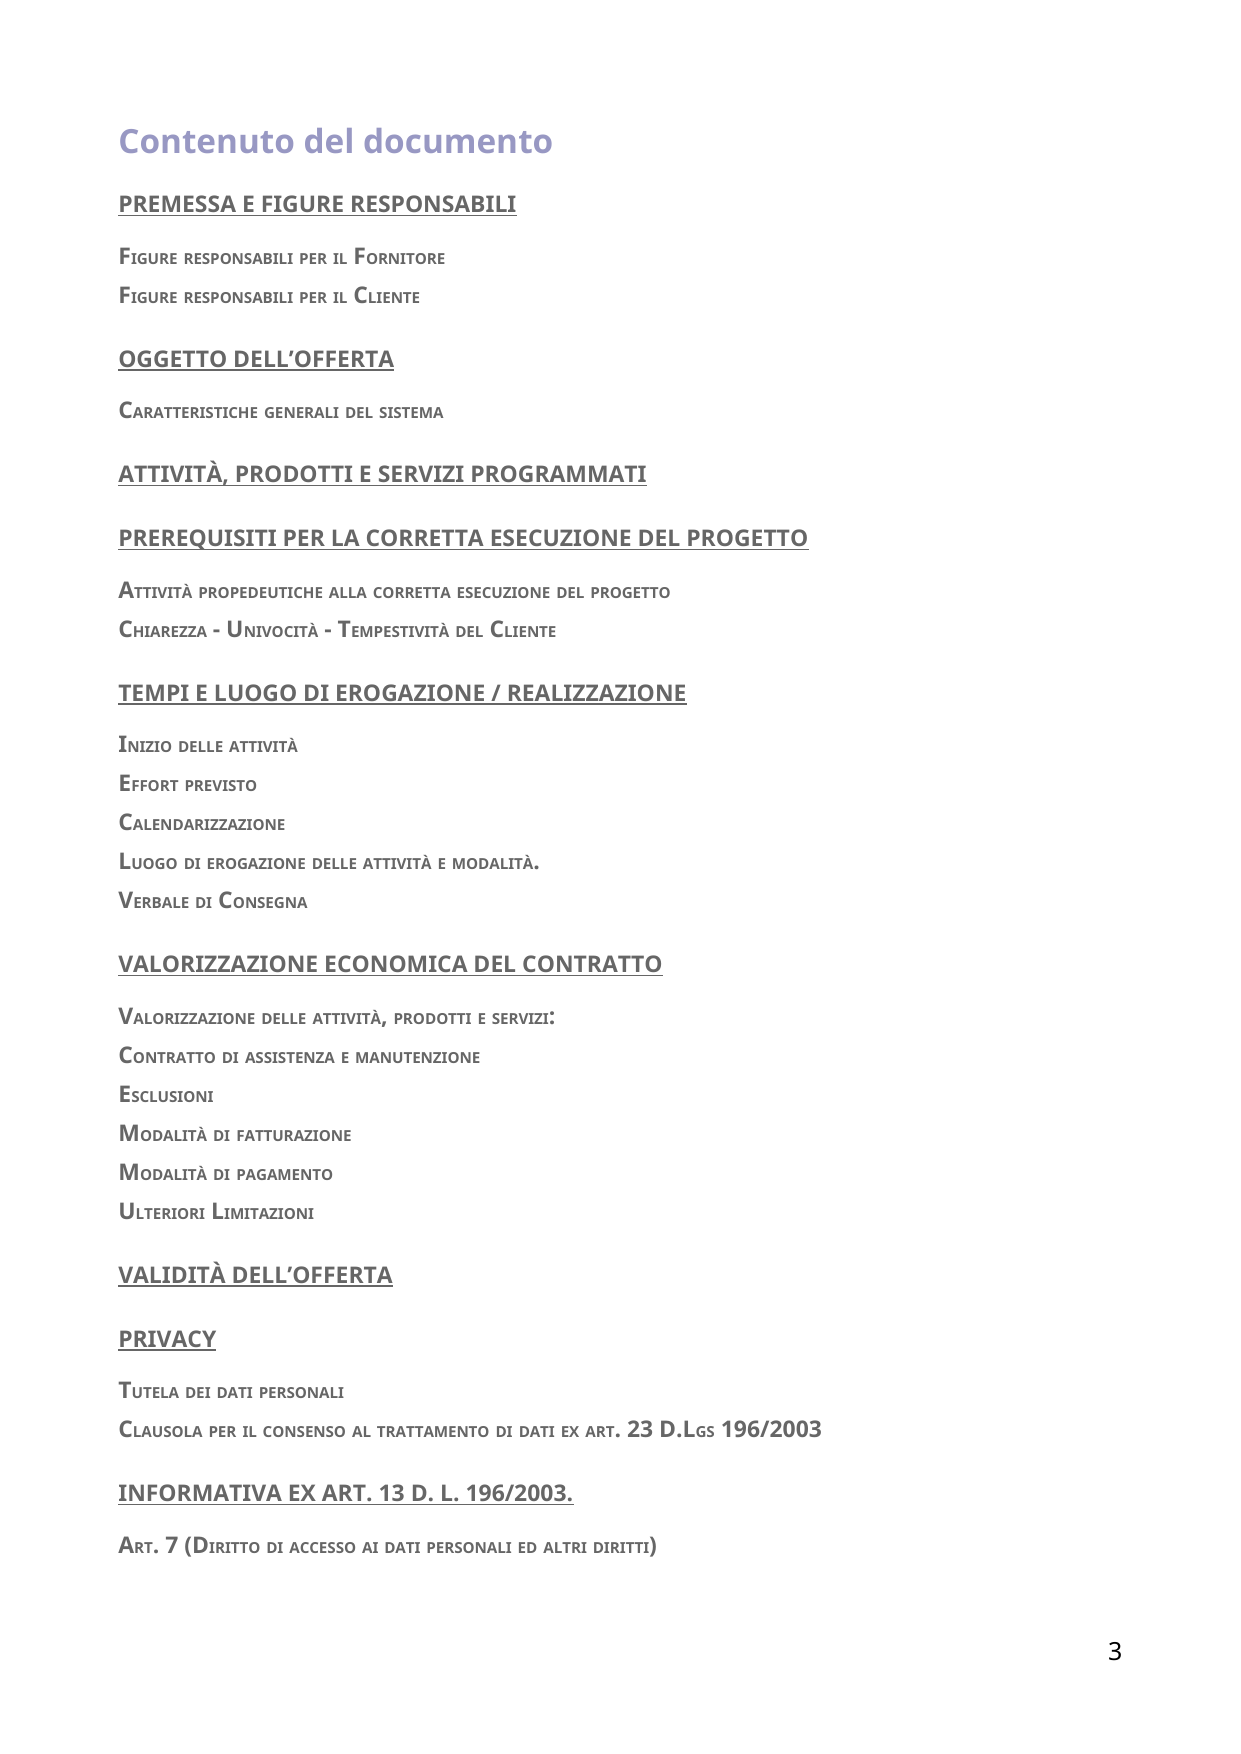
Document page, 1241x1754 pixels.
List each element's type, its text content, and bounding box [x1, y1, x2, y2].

text Effort previsto [118, 767, 1122, 798]
text Tutela dei dati personali [118, 1374, 1122, 1406]
text Verbale di Consegna [118, 884, 1122, 916]
text Caratteristiche generali del sistema [118, 394, 1122, 426]
text Modalità di fatturazione [118, 1117, 1122, 1148]
text Validità dell’offerta [118, 1259, 1122, 1290]
text Contratto di assistenza e manutenzione [118, 1039, 1122, 1070]
text Contenuto del documento [118, 118, 1122, 163]
text Clausola per il consenso al trattamento di dati ex art. 23 D.Lgs 196/2003 [118, 1413, 1122, 1445]
text Valorizzazione economica del contratto [118, 948, 1122, 979]
text Art. 7 (Diritto di accesso ai dati personali ed altri diritti) [118, 1529, 1122, 1560]
text Attività propedeutiche alla corretta esecuzione del progetto [118, 574, 1122, 605]
text Oggetto dell’offerta [118, 343, 1122, 374]
text Tempi e luogo di erogazione / realizzazione [118, 677, 1122, 708]
text Ulteriori Limitazioni [118, 1195, 1122, 1226]
text Esclusioni [118, 1078, 1122, 1109]
text Luogo di erogazione delle attività e modalità. [118, 845, 1122, 877]
text Modalità di pagamento [118, 1156, 1122, 1187]
text Chiarezza - Univocità - Tempestività del Cliente [118, 613, 1122, 644]
text Attività, Prodotti e Servizi Programmati [118, 458, 1122, 489]
text Informativa ex art. 13 D. L. 196/2003. [118, 1477, 1122, 1508]
text Prerequisiti per la corretta esecuzione del progetto [118, 522, 1122, 553]
text Premessa e Figure Responsabili [118, 188, 1122, 219]
text Inizio delle attività [118, 728, 1122, 759]
text Figure responsabili per il Fornitore [118, 240, 1122, 271]
text Valorizzazione delle attività, prodotti e servizi: [118, 1000, 1122, 1031]
text Calendarizzazione [118, 806, 1122, 837]
text Figure responsabili per il Cliente [118, 279, 1122, 310]
text Privacy [118, 1323, 1122, 1354]
